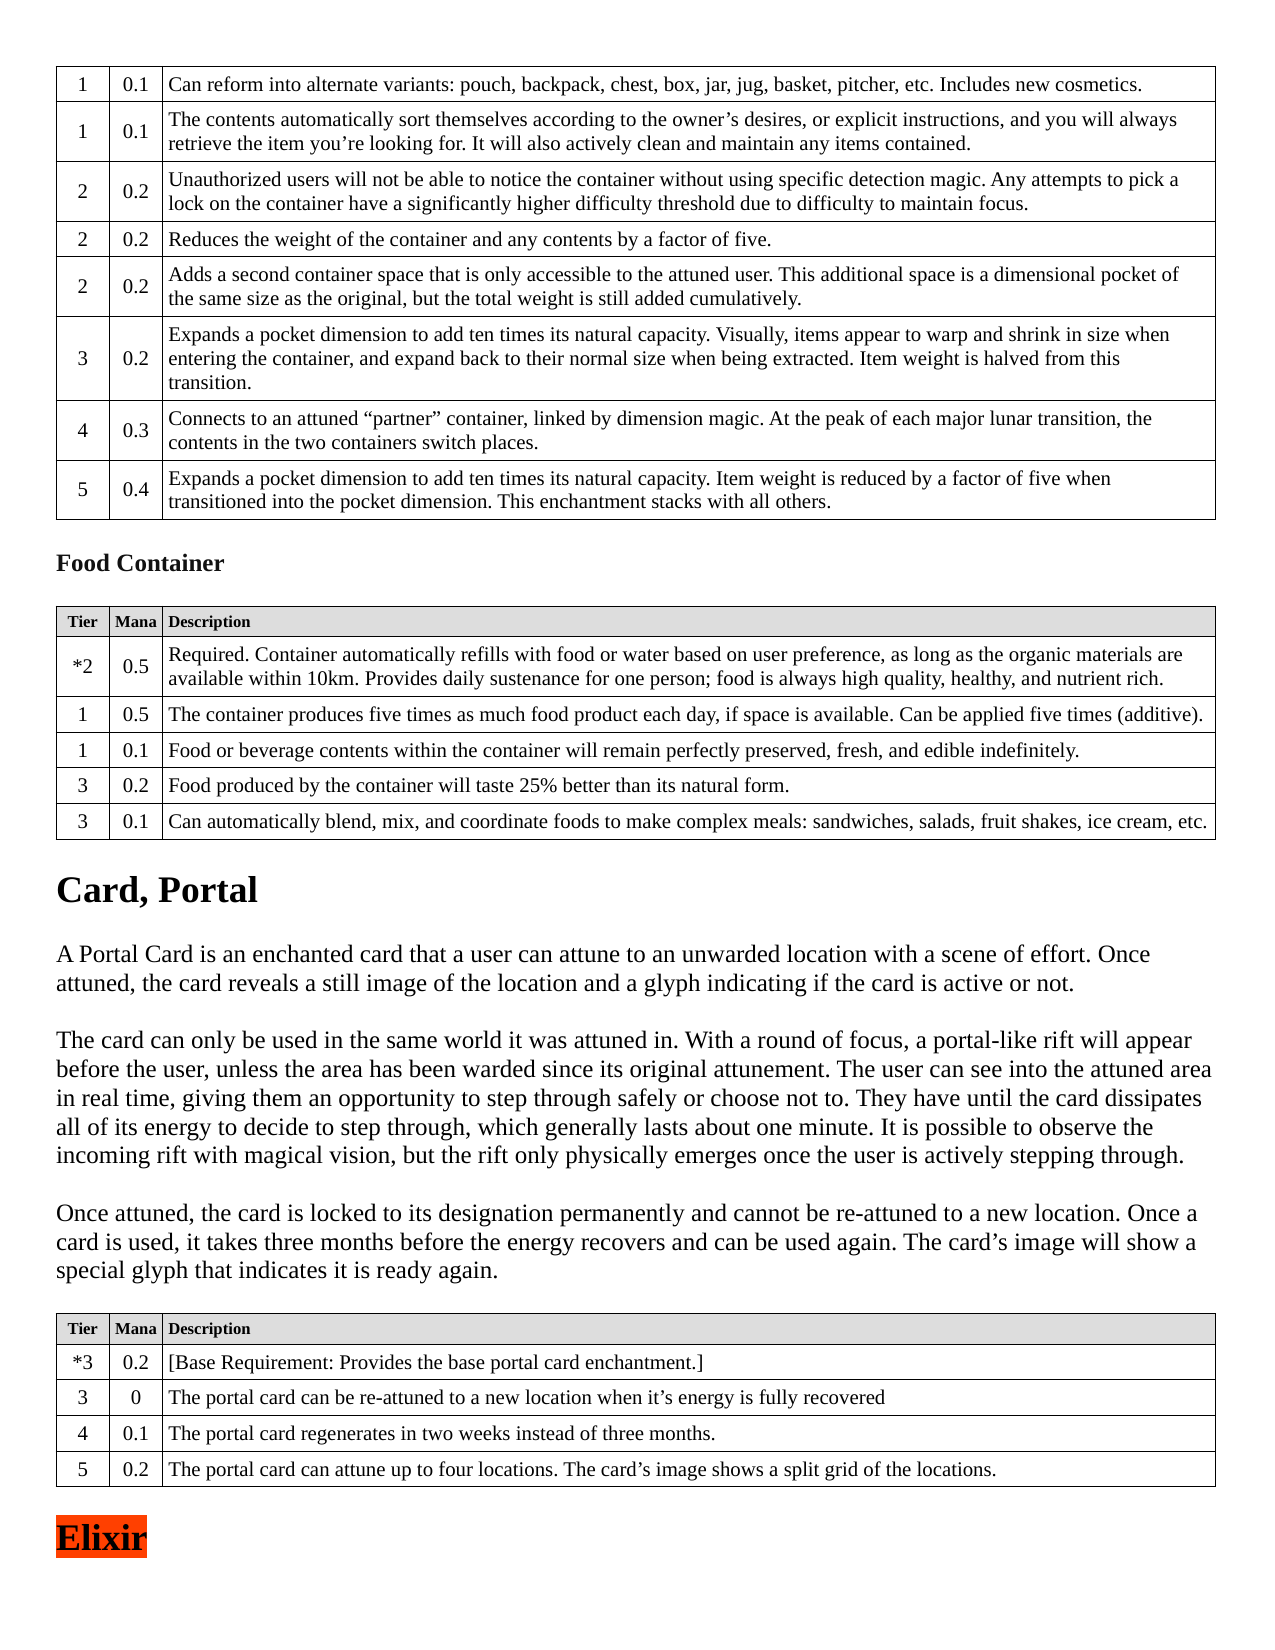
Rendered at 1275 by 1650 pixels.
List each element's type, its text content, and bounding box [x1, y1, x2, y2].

table_cell 2 [57, 222, 109, 256]
table_cell Connects to an attuned “partner” container, linked by dimension magic. At the peak of each major lunar transition, the contents in the two containers switch places. [163, 401, 1215, 459]
table_cell 0.2 [110, 162, 162, 221]
table_cell 0.1 [110, 102, 162, 161]
table_cell Can automatically blend, mix, and coordinate foods to make complex meals: sandwiches, salads, fruit shakes, ice cream, etc. [163, 804, 1215, 838]
table_cell 0.2 [110, 768, 162, 803]
table_cell 0 [110, 1380, 162, 1415]
subtitle Elixir [56, 1515, 1215, 1558]
table_cell *3 [57, 1345, 109, 1379]
table_cell 0.5 [110, 637, 162, 696]
subtitle Card, Portal [56, 867, 1215, 911]
table_cell *2 [57, 637, 109, 696]
table_cell 1 [57, 733, 109, 767]
subtitle Food Container [56, 548, 1215, 577]
table_cell 0.1 [110, 67, 162, 101]
table_cell 2 [57, 162, 109, 221]
table_cell 0.2 [110, 1452, 162, 1486]
table_cell 3 [57, 804, 109, 838]
table_cell The portal card can be re-attuned to a new location when it’s energy is fully recovered [163, 1380, 1215, 1415]
table_cell 3 [57, 1380, 109, 1415]
table_cell 0.2 [110, 222, 162, 256]
table_header Description [163, 1314, 1215, 1344]
table_header Mana [110, 607, 162, 636]
table_cell [Base Requirement: Provides the base portal card enchantment.] [163, 1345, 1215, 1379]
table_cell Unauthorized users will not be able to notice the container without using specific detection magic. Any attempts to pick a lock on the container have a significantly higher difficulty threshold due to difficulty to maintain focus. [163, 162, 1215, 221]
table_header Tier [57, 607, 109, 636]
table_cell The portal card regenerates in two weeks instead of three months. [163, 1416, 1215, 1451]
table_cell Adds a second container space that is only accessible to the attuned user. This additional space is a dimensional pocket of the same size as the original, but the total weight is still added cumulatively. [163, 257, 1215, 316]
text A Portal Card is an enchanted card that a user can attune to an unwarded location with a scene of effort. Once attuned, the card reveals a still image of the location and a glyph indicating if the card is active or not. [56, 939, 1215, 997]
table_cell 0.1 [110, 733, 162, 767]
table_cell 0.1 [110, 804, 162, 838]
table_cell The container produces five times as much food product each day, if space is available. Can be applied five times (additive). [163, 697, 1215, 732]
table_cell 2 [57, 257, 109, 316]
table_cell 0.2 [110, 1345, 162, 1379]
table_cell 0.5 [110, 697, 162, 732]
table_cell 3 [57, 317, 109, 400]
table_cell 0.3 [110, 401, 162, 459]
table_cell 5 [57, 1452, 109, 1486]
table_cell Reduces the weight of the container and any contents by a factor of five. [163, 222, 1215, 256]
table_cell Food produced by the container will taste 25% better than its natural form. [163, 768, 1215, 803]
text The card can only be used in the same world it was attuned in. With a round of focus, a portal-like rift will appear before the user, unless the area has been warded since its original attunement. The user can see into the attuned area in real time, giving them an opportunity to step through safely or choose not to. They have until the card dissipates all of its energy to decide to step through, which generally lasts about one minute. It is possible to observe the incoming rift with magical vision, but the rift only physically emerges once the user is actively stepping through. [56, 1026, 1215, 1169]
table_cell The contents automatically sort themselves according to the owner’s desires, or explicit instructions, and you will always retrieve the item you’re looking for. It will also actively clean and maintain any items contained. [163, 102, 1215, 161]
table_cell Expands a pocket dimension to add ten times its natural capacity. Visually, items appear to warp and shrink in size when entering the container, and expand back to their normal size when being extracted. Item weight is halved from this transition. [163, 317, 1215, 400]
table_header Description [163, 607, 1215, 636]
table_header Tier [57, 1314, 109, 1344]
table_header Mana [110, 1314, 162, 1344]
table_cell 1 [57, 67, 109, 101]
table_cell Expands a pocket dimension to add ten times its natural capacity. Item weight is reduced by a factor of five when transitioned into the pocket dimension. This enchantment stacks with all others. [163, 461, 1215, 519]
table_cell 0.2 [110, 317, 162, 400]
table_cell Can reform into alternate variants: pouch, backpack, chest, box, jar, jug, basket, pitcher, etc. Includes new cosmetics. [163, 67, 1215, 101]
table_cell The portal card can attune up to four locations. The card’s image shows a split grid of the locations. [163, 1452, 1215, 1486]
table_cell 4 [57, 1416, 109, 1451]
table_cell 1 [57, 102, 109, 161]
table_cell Food or beverage contents within the container will remain perfectly preserved, fresh, and edible indefinitely. [163, 733, 1215, 767]
text Once attuned, the card is locked to its designation permanently and cannot be re-attuned to a new location. Once a card is used, it takes three months before the energy recovers and can be used again. The card’s image will show a special glyph that indicates it is ready again. [56, 1198, 1215, 1284]
table_cell 0.2 [110, 257, 162, 316]
table_cell 4 [57, 401, 109, 459]
table_cell 5 [57, 461, 109, 519]
table_cell 0.1 [110, 1416, 162, 1451]
table_cell Required. Container automatically refills with food or water based on user preference, as long as the organic materials are available within 10km. Provides daily sustenance for one person; food is always high quality, healthy, and nutrient rich. [163, 637, 1215, 696]
table_cell 1 [57, 697, 109, 732]
table_cell 0.4 [110, 461, 162, 519]
table_cell 3 [57, 768, 109, 803]
